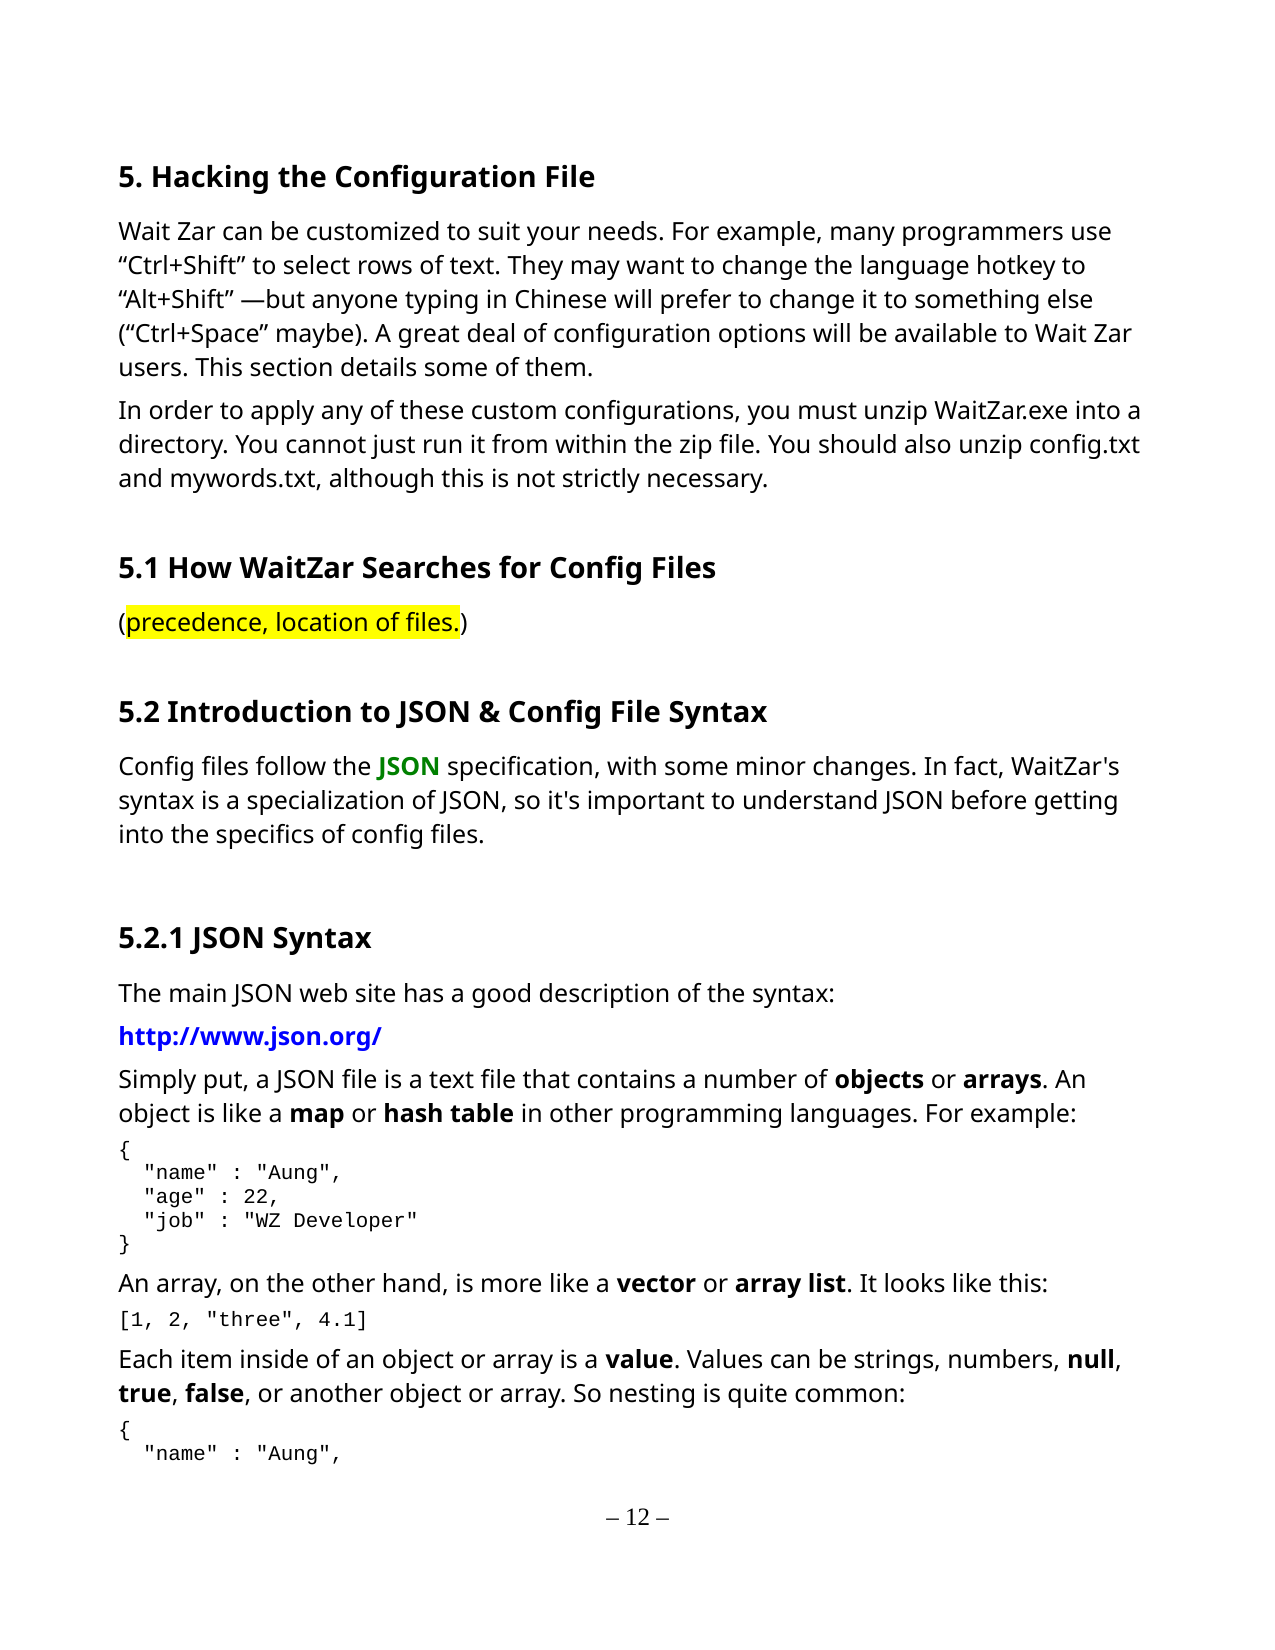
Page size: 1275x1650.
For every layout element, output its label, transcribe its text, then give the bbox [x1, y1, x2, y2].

text Each item inside of an object or array is a value. Values can be strings, numbers, null, true, false, or another object or array. So nesting is quite common: [118, 1342, 1157, 1410]
text { [118, 1139, 1157, 1162]
text "age" : 22, [118, 1186, 1157, 1210]
text (precedence, location of files.) [118, 605, 1157, 639]
text "name" : "Aung", [118, 1162, 1157, 1186]
text { [118, 1419, 1157, 1443]
text http://www.json.org/ [118, 1018, 1157, 1052]
subtitle 5.1 How WaitZar Searches for Config Files [118, 547, 1157, 587]
text } [118, 1233, 1157, 1257]
text The main JSON web site has a good description of the syntax: [118, 975, 1157, 1009]
subtitle 5. Hacking the Configuration File [118, 156, 1157, 196]
text "job" : "WZ Developer" [118, 1210, 1157, 1233]
subtitle 5.2 Introduction to JSON & Config File Syntax [118, 691, 1157, 731]
text Config files follow the JSON specification, with some minor changes. In fact, WaitZar's syntax is a specialization of JSON, so it's important to understand JSON before getting into the specifics of config files. [118, 749, 1157, 851]
text "name" : "Aung", [118, 1443, 1157, 1466]
text Simply put, a JSON file is a text file that contains a number of objects or arrays. An object is like a map or hash table in other programming languages. For example: [118, 1062, 1157, 1130]
text Wait Zar can be customized to suit your needs. For example, many programmers use “Ctrl+Shift” to select rows of text. They may want to change the language hotkey to “Alt+Shift” —but anyone typing in Chinese will prefer to change it to something else (“Ctrl+Space” maybe). A great deal of configuration options will be available to Wait Zar users. This section details some of them. [118, 214, 1157, 384]
text [1, 2, "three", 4.1] [118, 1309, 1157, 1333]
text In order to apply any of these custom configurations, you must unzip WaitZar.exe into a directory. You cannot just run it from within the zip file. You should also unzip config.txt and mywords.txt, although this is not strictly necessary. [118, 393, 1157, 495]
subtitle 5.2.1 JSON Syntax [118, 918, 1157, 957]
text An array, on the other hand, is more like a vector or array list. It looks like this: [118, 1266, 1157, 1300]
